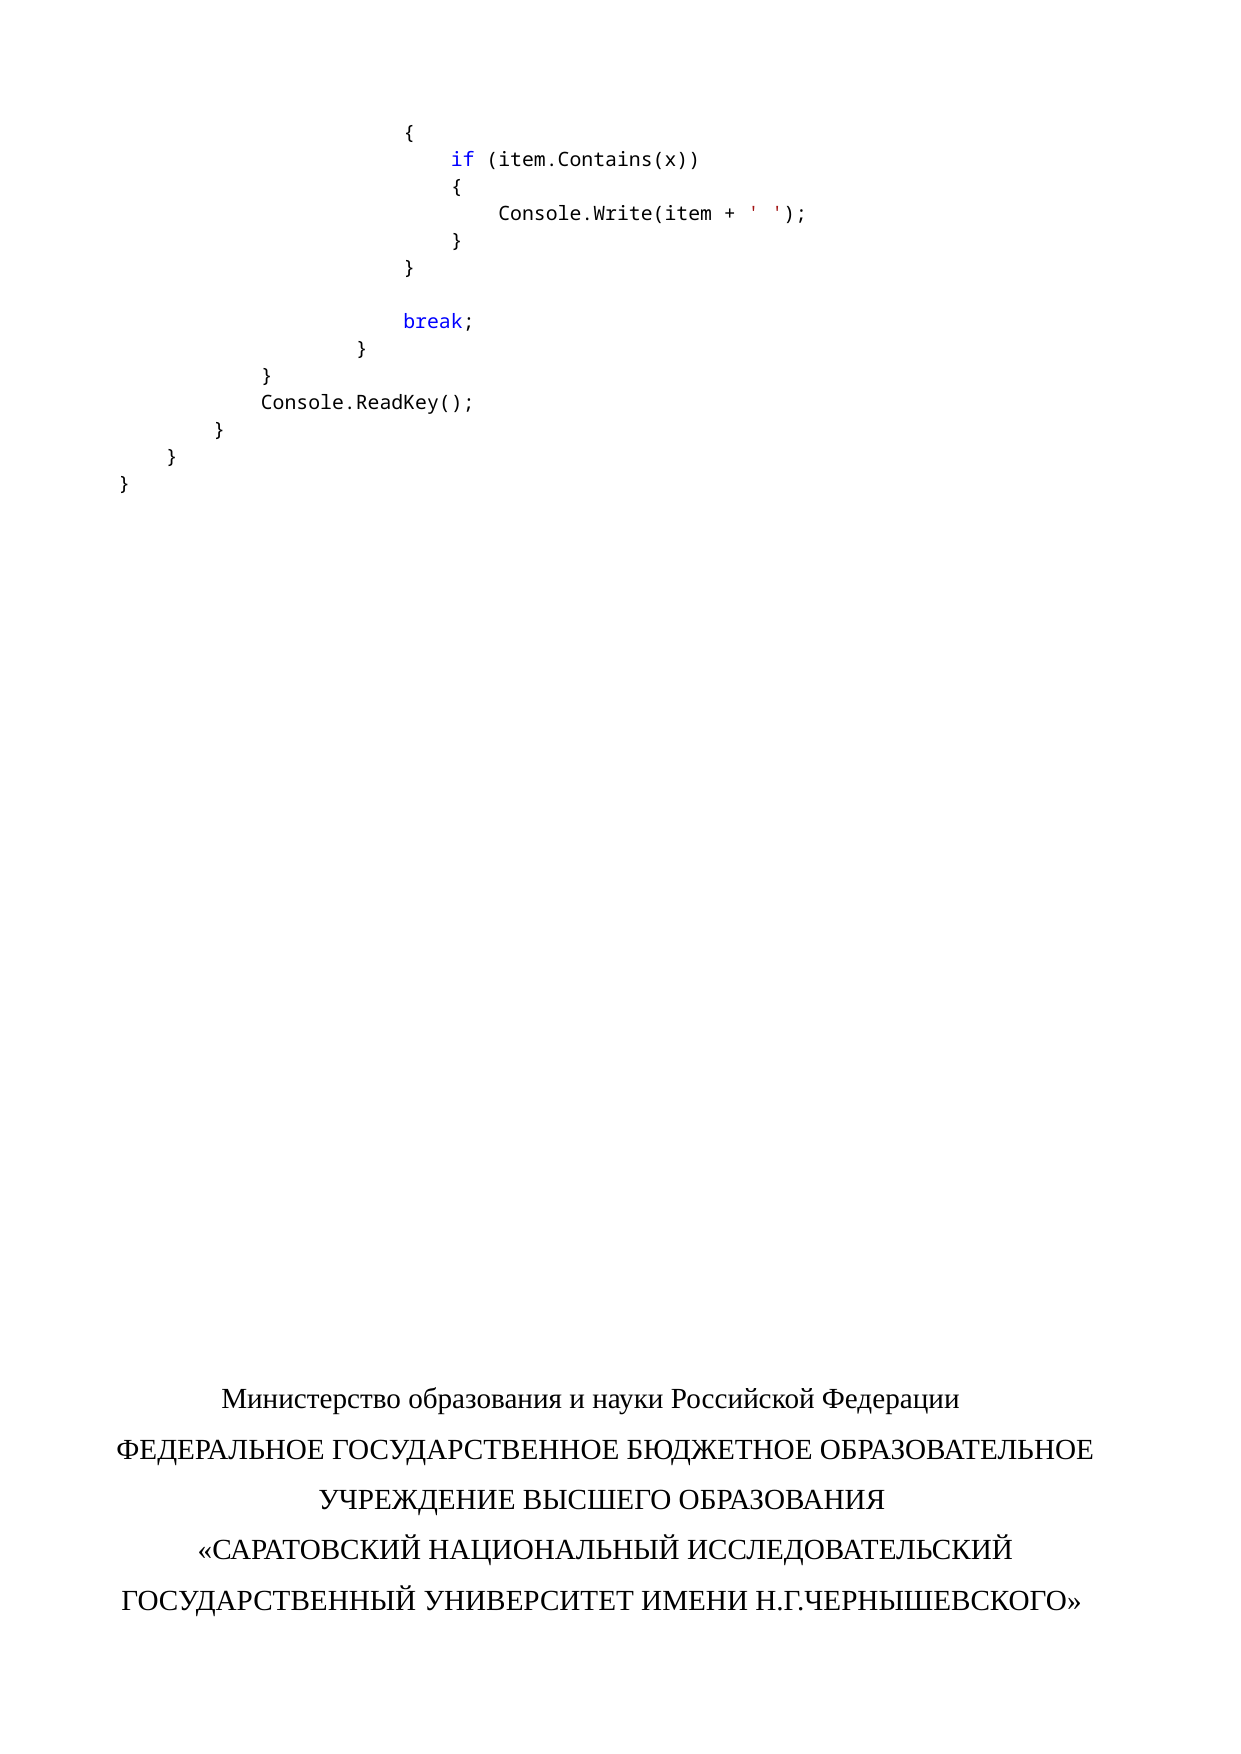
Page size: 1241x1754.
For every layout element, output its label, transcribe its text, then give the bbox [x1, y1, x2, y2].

text } [118, 469, 1122, 496]
text { [118, 172, 1122, 199]
text ФЕДЕРАЛЬНОЕ ГОСУДАРСТВЕННОЕ БЮДЖЕТНОЕ ОБРАЗОВАТЕЛЬНОЕ УЧРЕЖДЕНИЕ ВЫСШЕГО ОБРАЗОВАНИЯ [59, 1432, 1152, 1516]
text if (item.Contains(x)) [118, 145, 1122, 172]
text } [118, 361, 1122, 388]
text } [118, 226, 1122, 253]
text Console.ReadKey(); [118, 388, 1122, 415]
text Console.Write(item + ' '); [118, 199, 1122, 226]
text } [118, 334, 1122, 361]
text } [118, 415, 1122, 442]
text { [118, 118, 1122, 145]
text «САРАТОВСКИЙ НАЦИОНАЛЬНЫЙ ИССЛЕДОВАТЕЛЬСКИЙ ГОСУДАРСТВЕННЫЙ УНИВЕРСИТЕТ ИМЕНИ Н.Г.ЧЕРНЫШЕВСКОГО» [59, 1532, 1152, 1616]
text Министерство образования и науки Российской Федерации [59, 1381, 1121, 1415]
text } [118, 442, 1122, 469]
text break; [118, 307, 1122, 334]
text } [118, 253, 1122, 280]
